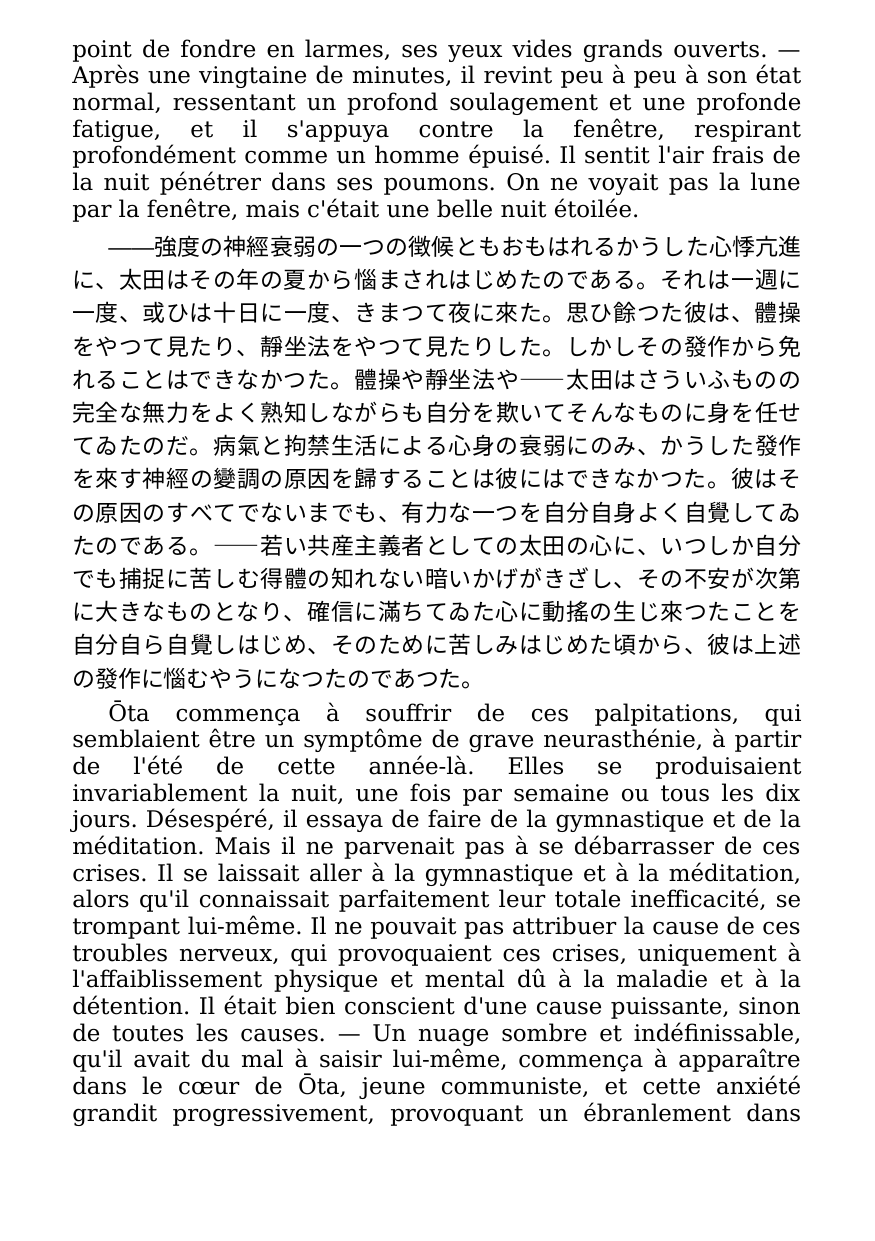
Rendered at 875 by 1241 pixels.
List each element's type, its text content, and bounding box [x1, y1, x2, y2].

text ――強度の神經衰弱の一つの徴候ともおもはれるかうした心悸亢進に、太田はその年の夏から惱まされはじめたのである。それは一週に一度、或ひは十日に一度、きまつて夜に來た。思ひ餘つた彼は、體操をやつて見たり、靜坐法をやつて見たりした。しかしその發作から免れることはできなかつた。體操や靜坐法や――太田はさういふものの完全な無力をよく熟知しながらも自分を欺いてそんなものに身を任せてゐたのだ。病氣と拘禁生活による心身の衰弱にのみ、かうした發作を來す神經の變調の原因を歸することは彼にはできなかつた。彼はその原因のすべてでないまでも、有力な一つを自分自身よく自覺してゐたのである。――若い共産主義者としての太田の心に、いつしか自分でも捕捉に苦しむ得體の知れない暗いかげがきざし、その不安が次第に大きなものとなり、確信に滿ちてゐた心に動搖の生じ來つたことを自分自ら自覺しはじめ、そのために苦しみはじめた頃から、彼は上述の發作に惱むやうになつたのであつた。 [72, 229, 802, 694]
text Ōta commença à souffrir de ces palpitations, qui semblaient être un symptôme de grave neurasthénie, à partir de l'été de cette année-là. Elles se produisaient invariablement la nuit, une fois par semaine ou tous les dix jours. Désespéré, il essaya de faire de la gymnastique et de la méditation. Mais il ne parvenait pas à se débarrasser de ces crises. Il se laissait aller à la gymnastique et à la méditation, alors qu'il connaissait parfaitement leur totale inefficacité, se trompant lui-même. Il ne pouvait pas attribuer la cause de ces troubles nerveux, qui provoquaient ces crises, uniquement à l'affaiblissement physique et mental dû à la maladie et à la détention. Il était bien conscient d'une cause puissante, sinon de toutes les causes. — Un nuage sombre et indéfinissable, qu'il avait du mal à saisir lui-même, commença à apparaître dans le cœur de Ōta, jeune communiste, et cette anxiété grandit progressivement, provoquant un ébranlement dans [72, 700, 802, 1126]
text point de fondre en larmes, ses yeux vides grands ouverts. — Après une vingtaine de minutes, il revint peu à peu à son état normal, ressentant un profond soulagement et une profonde fatigue, et il s'appuya contre la fenêtre, respirant profondément comme un homme épuisé. Il sentit l'air frais de la nuit pénétrer dans ses poumons. On ne voyait pas la lune par la fenêtre, mais c'était une belle nuit étoilée. [72, 36, 802, 223]
